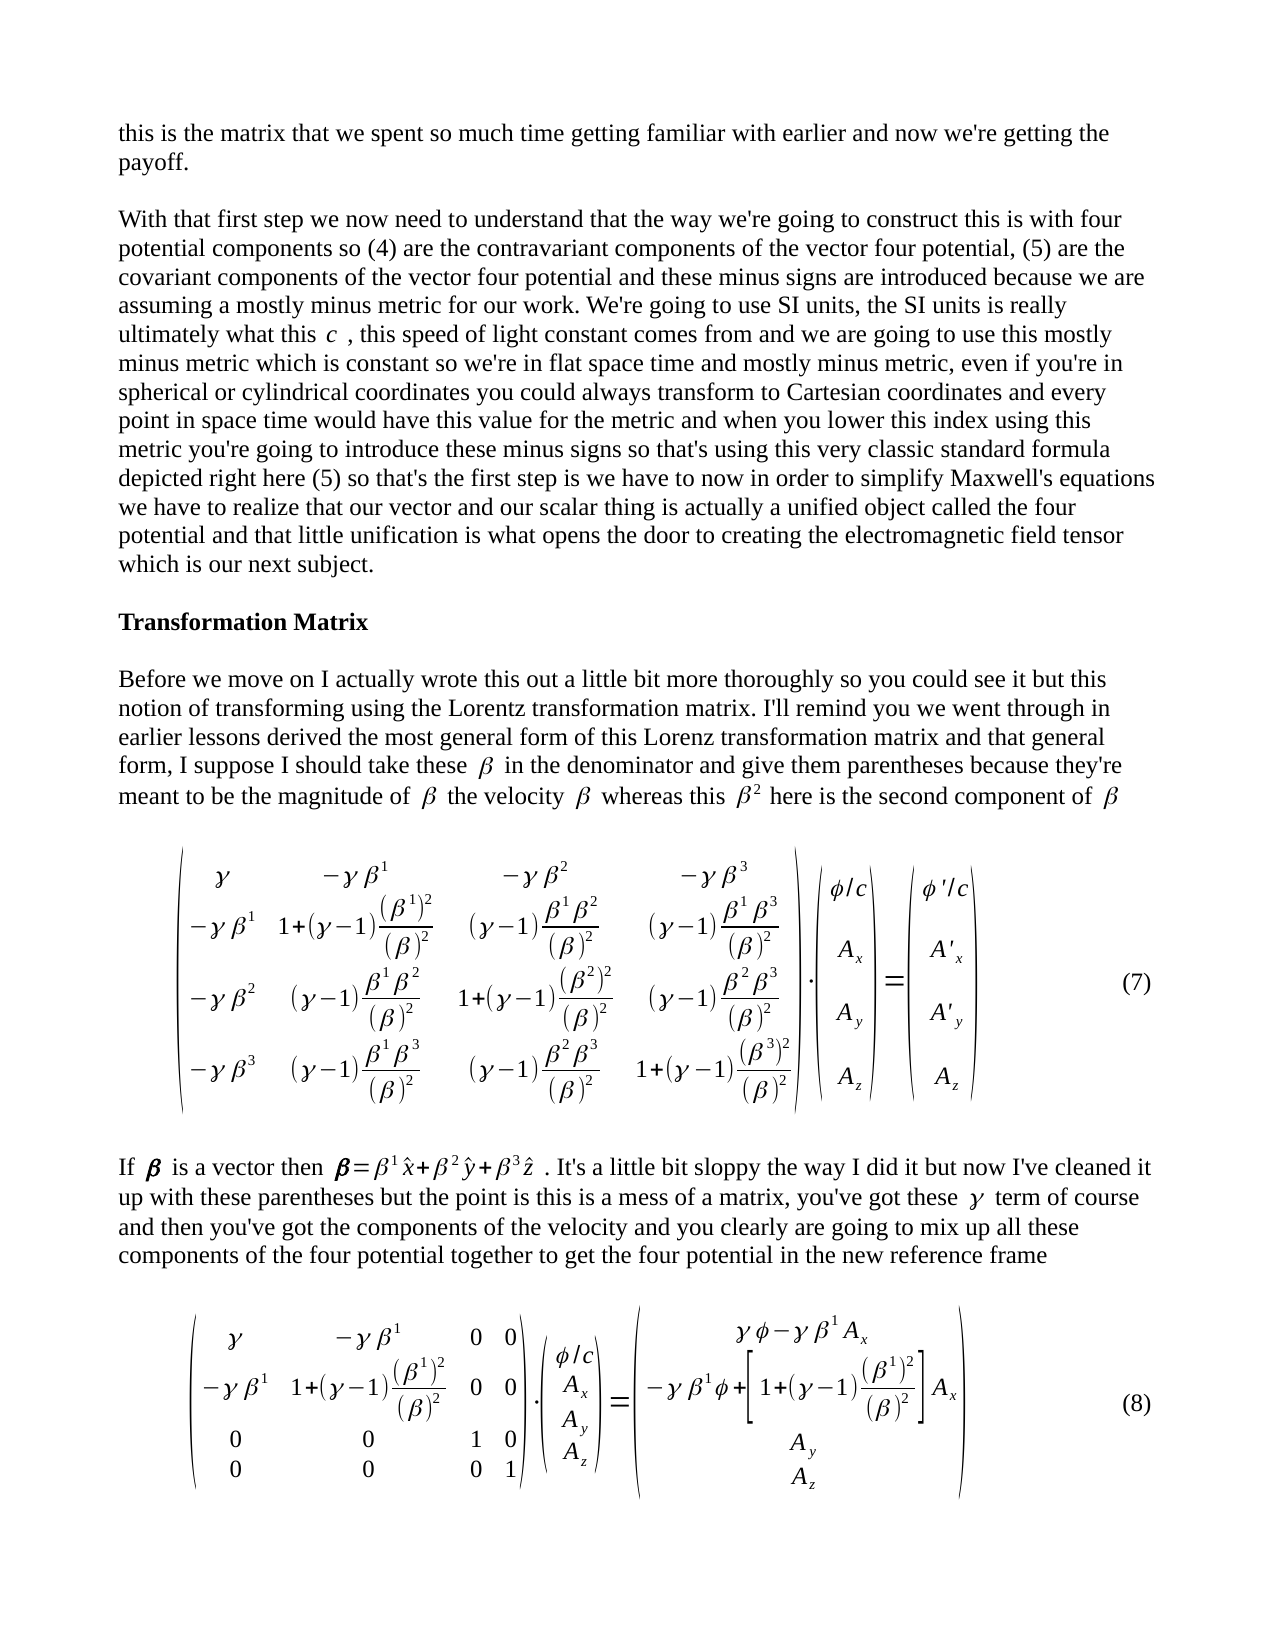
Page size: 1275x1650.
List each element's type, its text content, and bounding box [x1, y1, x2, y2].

text Before we move on I actually wrote this out a little bit more thoroughly so you could see it but this notion of transforming using the Lorentz transformation matrix. I'll remind you we went through in earlier lessons derived the most general form of this Lorenz transformation matrix and that general form, I suppose I should take thesein the denominator and give them parentheses because they're meant to be the magnitude ofthe velocitywhereas thishere is the second component of [118, 664, 1157, 811]
text Transformation Matrix [118, 607, 1157, 636]
text With that first step we now need to understand that the way we're going to construct this is with four potential components so (4) are the contravariant components of the vector four potential, (5) are the covariant components of the vector four potential and these minus signs are introduced because we are assuming a mostly minus metric for our work. We're going to use SI units, the SI units is really ultimately what this, this speed of light constant comes from and we are going to use this mostly minus metric which is constant so we're in flat space time and mostly minus metric, even if you're in spherical or cylindrical coordinates you could always transform to Cartesian coordinates and every point in space time would have this value for the metric and when you lower this index using this metric you're going to introduce these minus signs so that's using this very classic standard formula depicted right here (5) so that's the first step is we have to now in order to simplify Maxwell's equations [118, 204, 1157, 492]
table_header [118, 1298, 1041, 1508]
table_header [118, 839, 1041, 1123]
table_header (8) [1041, 1298, 1157, 1508]
table_header (7) [1041, 839, 1157, 1123]
text we have to realize that our vector and our scalar thing is actually a unified object called the four potential and that little unification is what opens the door to creating the electromagnetic field tensor which is our next subject. [118, 492, 1157, 578]
text this is the matrix that we spent so much time getting familiar with earlier and now we're getting the payoff. [118, 118, 1157, 176]
text Ifis a vector then. It's a little bit sloppy the way I did it but now I've cleaned it up with these parentheses but the point is this is a mess of a matrix, you've got theseterm of course and then you've got the components of the velocity and you clearly are going to mix up all these components of the four potential together to get the four potential in the new reference frame [118, 1152, 1157, 1269]
